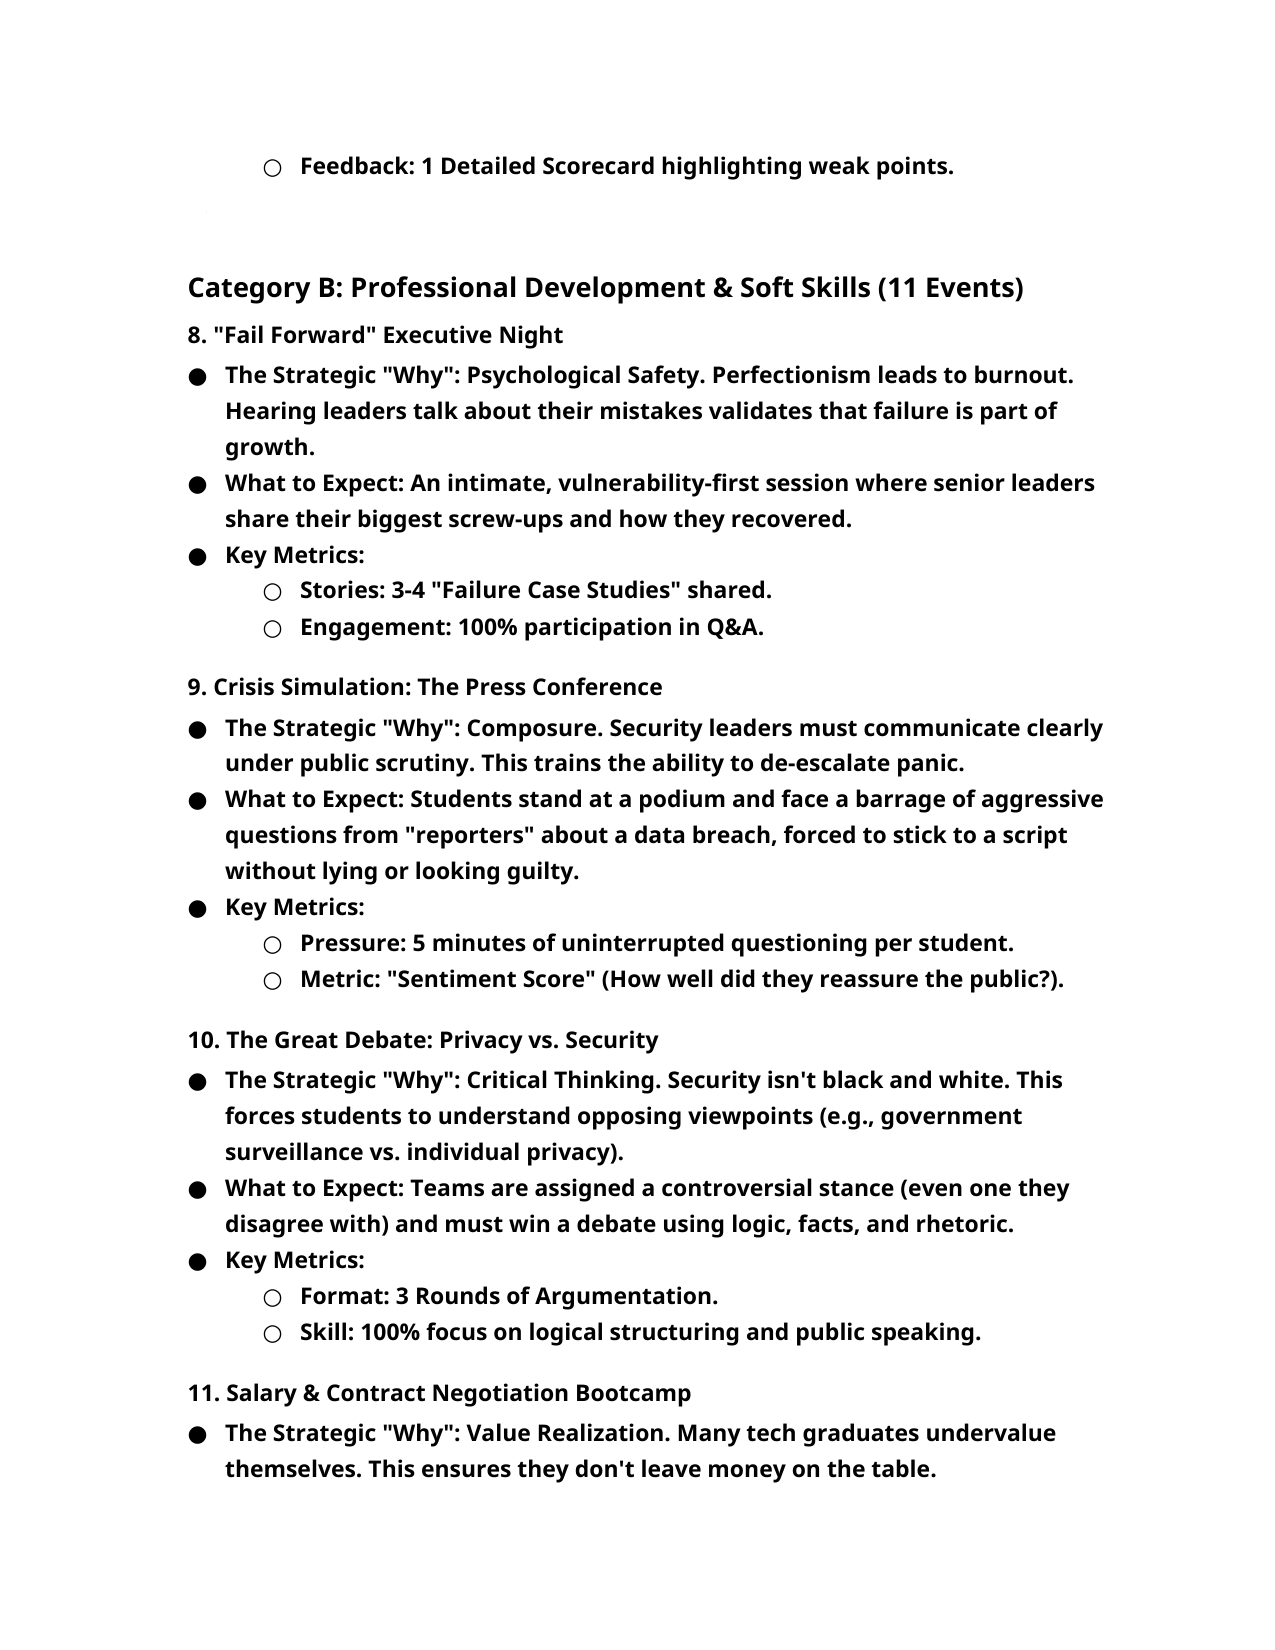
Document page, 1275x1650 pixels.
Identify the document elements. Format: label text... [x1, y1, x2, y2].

subtitle Category B: Professional Development & Soft Skills (11 Events) [187, 268, 1125, 305]
list Feedback: 1 Detailed Scorecard highlighting weak points. [262, 150, 1125, 181]
list Skill: 100% focus on logical structuring and public speaking. [262, 1316, 1125, 1347]
list What to Expect: Students stand at a podium and face a barrage of aggressive questions from "reporters" about a data breach, forced to stick to a script without lying or looking guilty. [187, 783, 1125, 886]
subtitle 9. Crisis Simulation: The Press Conference [187, 671, 1125, 703]
subtitle 10. The Great Debate: Privacy vs. Security [187, 1024, 1125, 1055]
list Pressure: 5 minutes of uninterrupted questioning per student. [262, 927, 1125, 958]
subtitle 11. Salary & Contract Negotiation Bootcamp [187, 1377, 1125, 1408]
list The Strategic "Why": Critical Thinking. Security isn't black and white. This forces students to understand opposing viewpoints (e.g., government surveillance vs. individual privacy). [187, 1064, 1125, 1167]
list Key Metrics: [187, 538, 1125, 570]
list What to Expect: An intimate, vulnerability-first session where senior leaders share their biggest screw-ups and how they recovered. [187, 467, 1125, 534]
list What to Expect: Teams are assigned a controversial stance (even one they disagree with) and must win a debate using logic, facts, and rhetoric. [187, 1172, 1125, 1239]
list Engagement: 100% participation in Q&A. [262, 610, 1125, 642]
list The Strategic "Why": Value Realization. Many tech graduates undervalue themselves. This ensures they don't leave money on the table. [187, 1417, 1125, 1484]
list Key Metrics: [187, 1244, 1125, 1275]
list The Strategic "Why": Composure. Security leaders must communicate clearly under public scrutiny. This trains the ability to de-escalate panic. [187, 711, 1125, 779]
list Stories: 3-4 "Failure Case Studies" shared. [262, 574, 1125, 606]
list Metric: "Sentiment Score" (How well did they reassure the public?). [262, 963, 1125, 994]
list The Strategic "Why": Psychological Safety. Perfectionism leads to burnout. Hearing leaders talk about their mistakes validates that failure is part of growth. [187, 359, 1125, 462]
subtitle 8. "Fail Forward" Executive Night [187, 319, 1125, 350]
list Key Metrics: [187, 891, 1125, 922]
list Format: 3 Rounds of Argumentation. [262, 1280, 1125, 1311]
